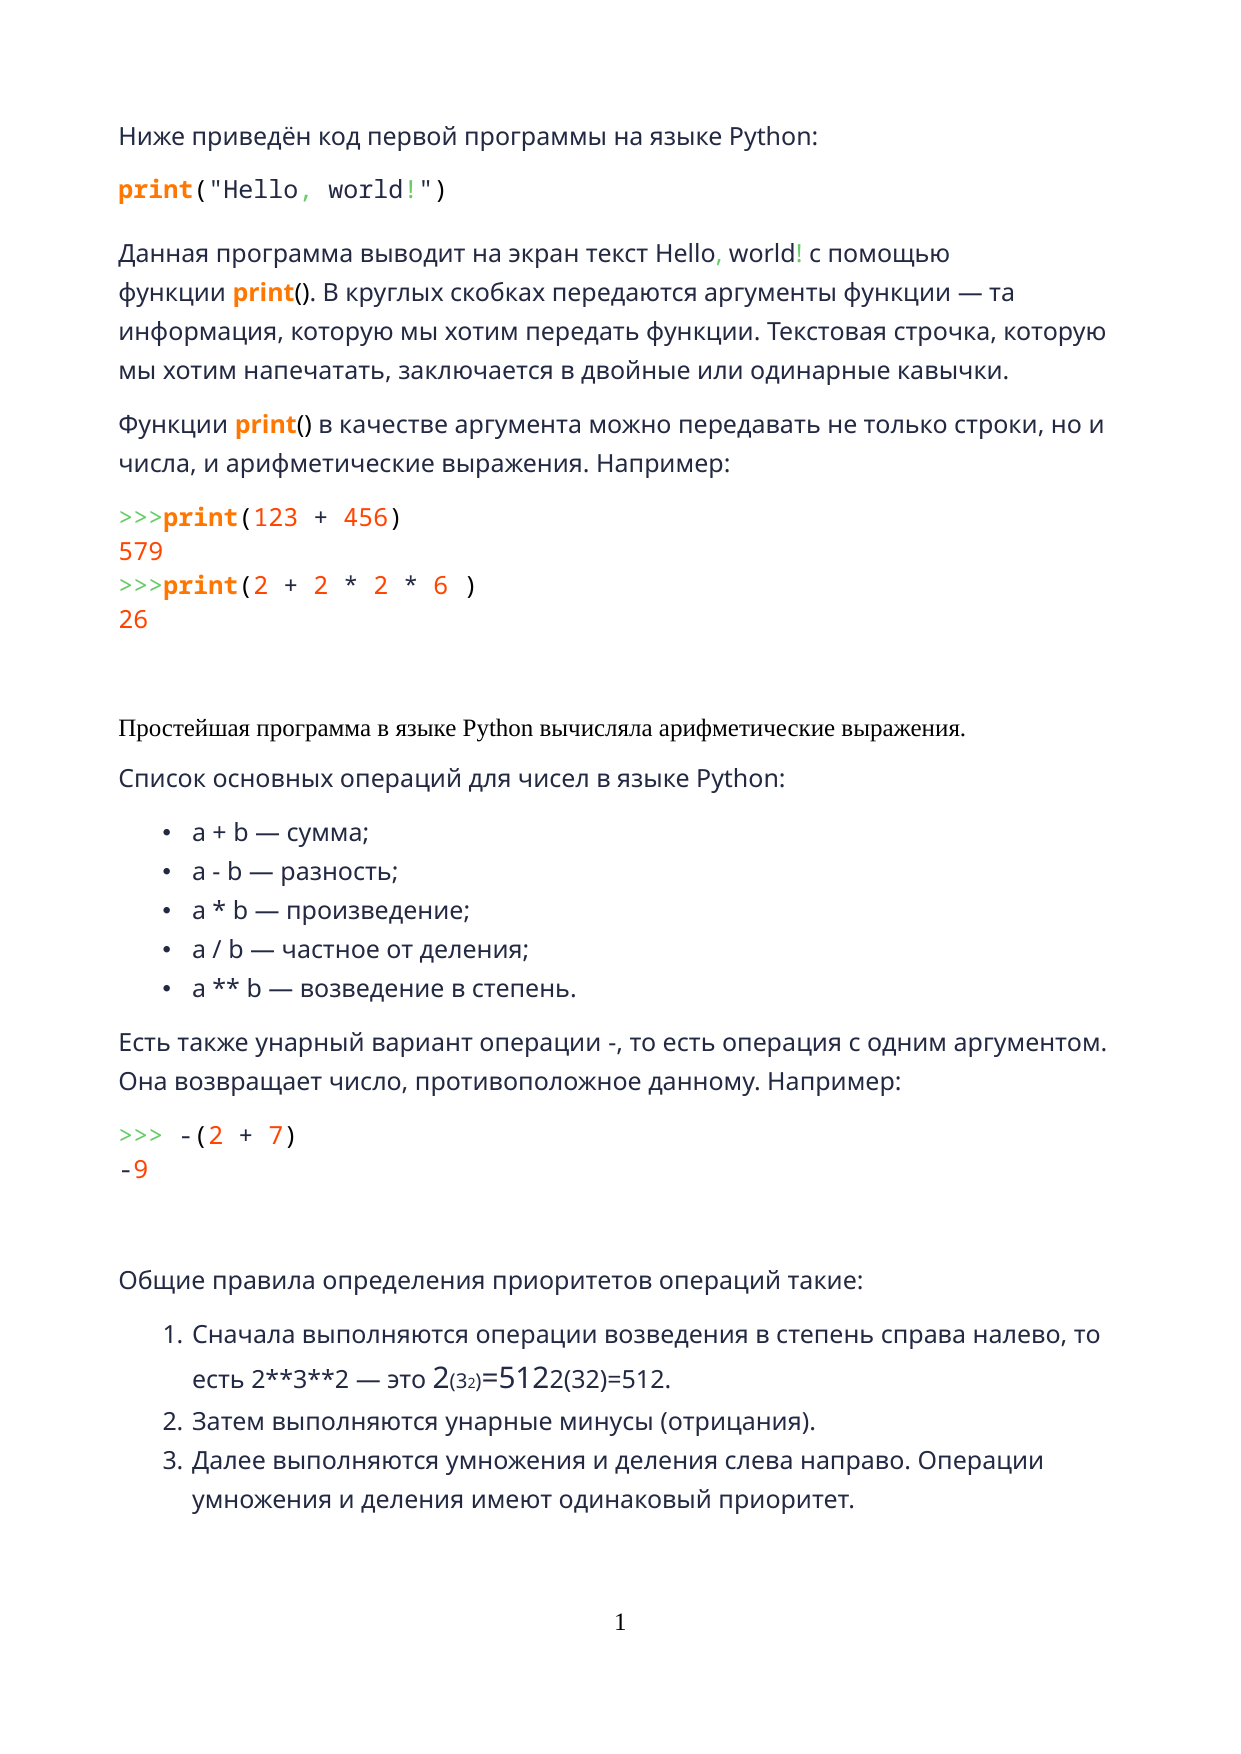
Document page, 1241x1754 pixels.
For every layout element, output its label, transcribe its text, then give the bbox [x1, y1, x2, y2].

list Затем выполняются унарные минусы (отрицания). [162, 1403, 1122, 1437]
text -9 [118, 1152, 1122, 1186]
text >>>print(123 + 456) [118, 499, 1122, 534]
text Ниже приведён код первой программы на языке Python: [118, 118, 1122, 152]
list a * b — произведение; [162, 893, 1122, 927]
list a ** b — возведение в степень. [162, 971, 1122, 1005]
text >>> -(2 + 7) [118, 1118, 1122, 1152]
list a / b — частное от деления; [162, 932, 1122, 966]
list a + b — сумма; [162, 814, 1122, 848]
text 26 [118, 602, 1122, 636]
text Есть также унарный вариант операции -, то есть операция с одним аргументом. Она возвращает число, противоположное данному. Например: [118, 1025, 1122, 1098]
text 579 [118, 534, 1122, 568]
text Общие правила определения приоритетов операций такие: [118, 1263, 1122, 1297]
text print("Hello, world!") [118, 172, 1122, 206]
text Простейшая программа в языке Python вычисляла арифметические выражения. [118, 713, 1122, 742]
list a - b — разность; [162, 853, 1122, 887]
list Далее выполняются умножения и деления слева направо. Операции умножения и деления имеют одинаковый приоритет. [162, 1442, 1122, 1516]
list Сначала выполняются операции возведения в степень справа налево, то есть 2**3**2 — это 2(32)=5122(32)=512. [162, 1317, 1122, 1397]
text >>>print(2 + 2 * 2 * 6 ) [118, 568, 1122, 602]
text Список основных операций для чисел в языке Python: [118, 761, 1122, 794]
text Данная программа выводит на экран текст Hello, world! с помощью функции print(). В круглых скобках передаются аргументы функции — та информация, которую мы хотим передать функции. Текстовая строчка, которую мы хотим напечатать, заключается в двойные или одинарные кавычки. [118, 235, 1122, 387]
text Функции print() в качестве аргумента можно передавать не только строки, но и числа, и арифметические выражения. Например: [118, 407, 1122, 480]
